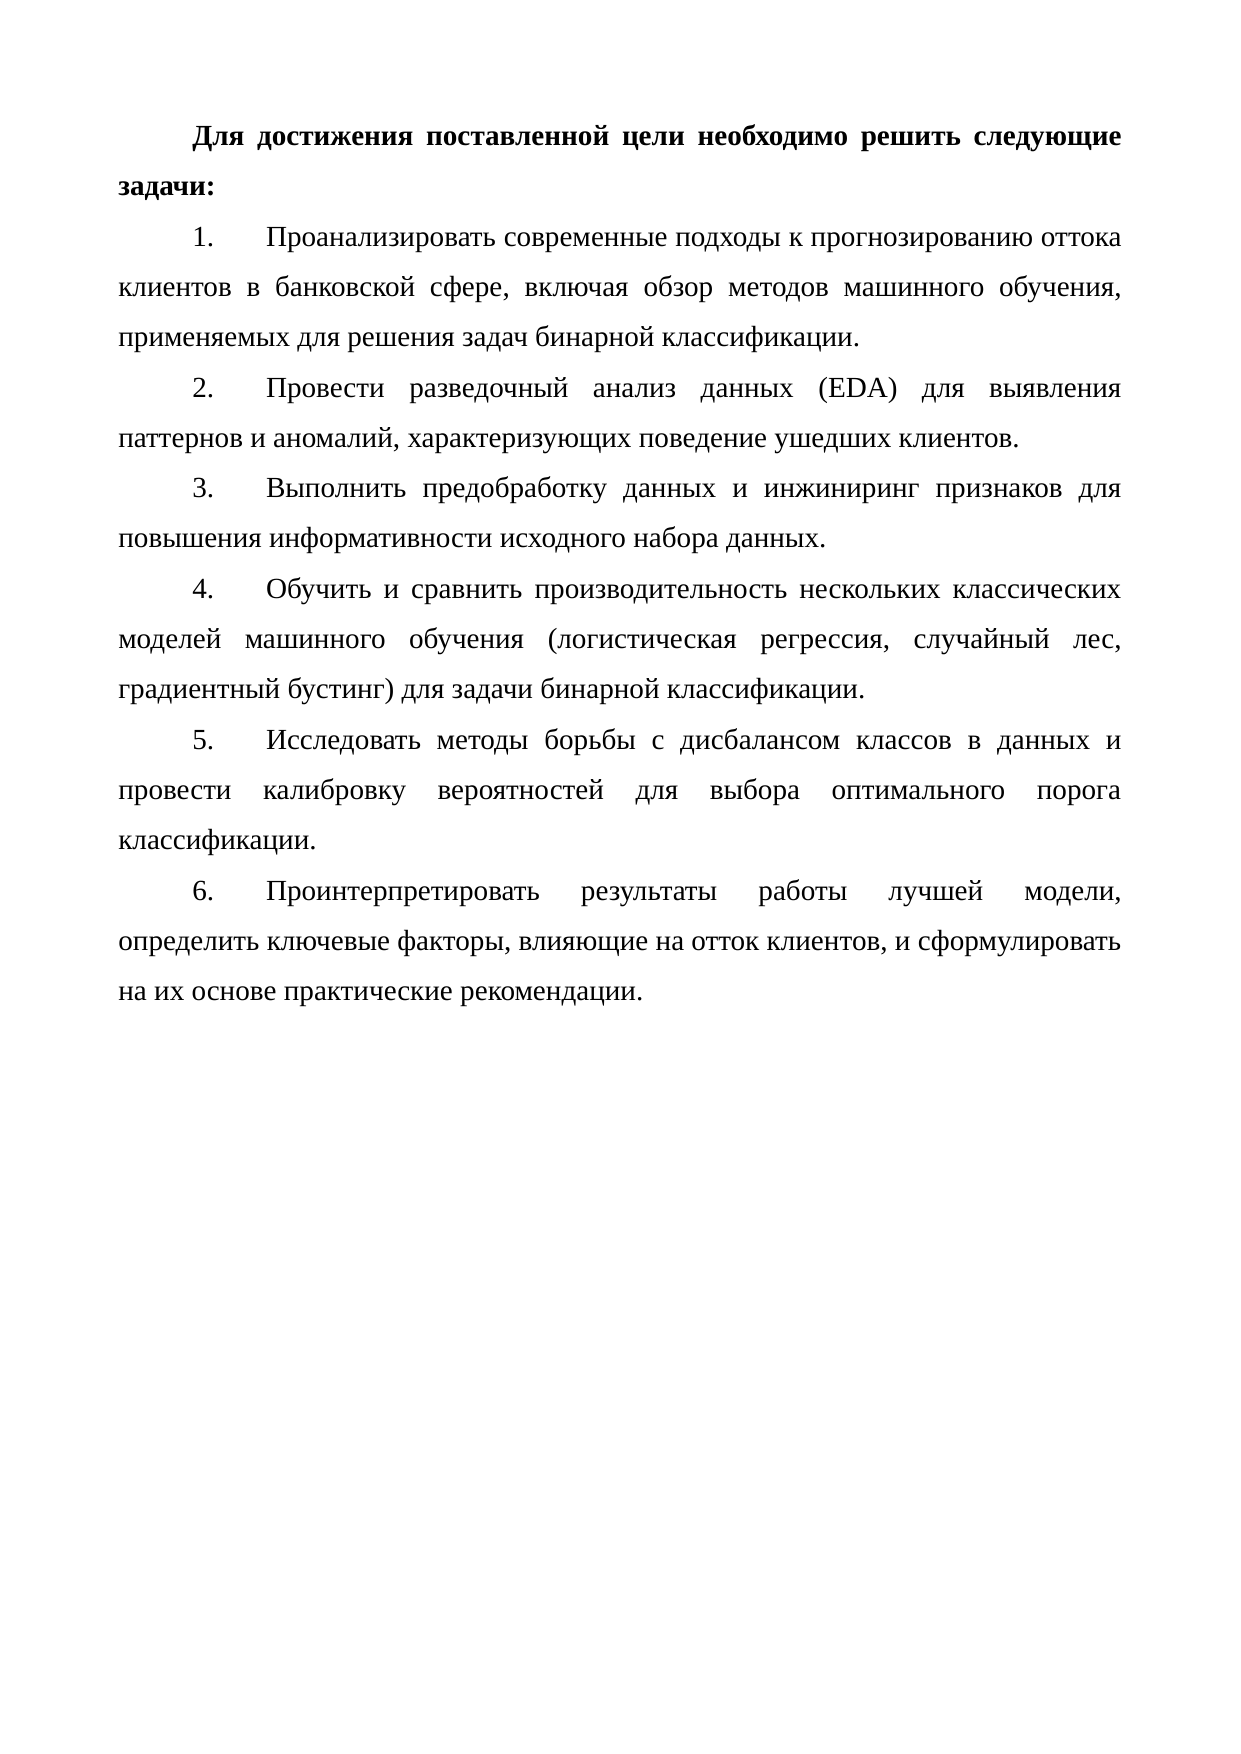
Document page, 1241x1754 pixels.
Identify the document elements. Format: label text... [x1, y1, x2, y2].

list Провести разведочный анализ данных (EDA) для выявления паттернов и аномалий, характеризующих поведение ушедших клиентов. [118, 370, 1122, 453]
list Проинтерпретировать результаты работы лучшей модели, определить ключевые факторы, влияющие на отток клиентов, и сформулировать на их основе практические рекомендации. [118, 873, 1122, 1007]
list Проанализировать современные подходы к прогнозированию оттока клиентов в банковской сфере, включая обзор методов машинного обучения, применяемых для решения задач бинарной классификации. [118, 219, 1122, 353]
list Исследовать методы борьбы с дисбалансом классов в данных и провести калибровку вероятностей для выбора оптимального порога классификации. [118, 722, 1122, 856]
list Выполнить предобработку данных и инжиниринг признаков для повышения информативности исходного набора данных. [118, 470, 1122, 554]
text Для достижения поставленной цели необходимо решить следующие задачи: [118, 118, 1122, 202]
list Обучить и сравнить производительность нескольких классических моделей машинного обучения (логистическая регрессия, случайный лес, градиентный бустинг) для задачи бинарной классификации. [118, 571, 1122, 705]
